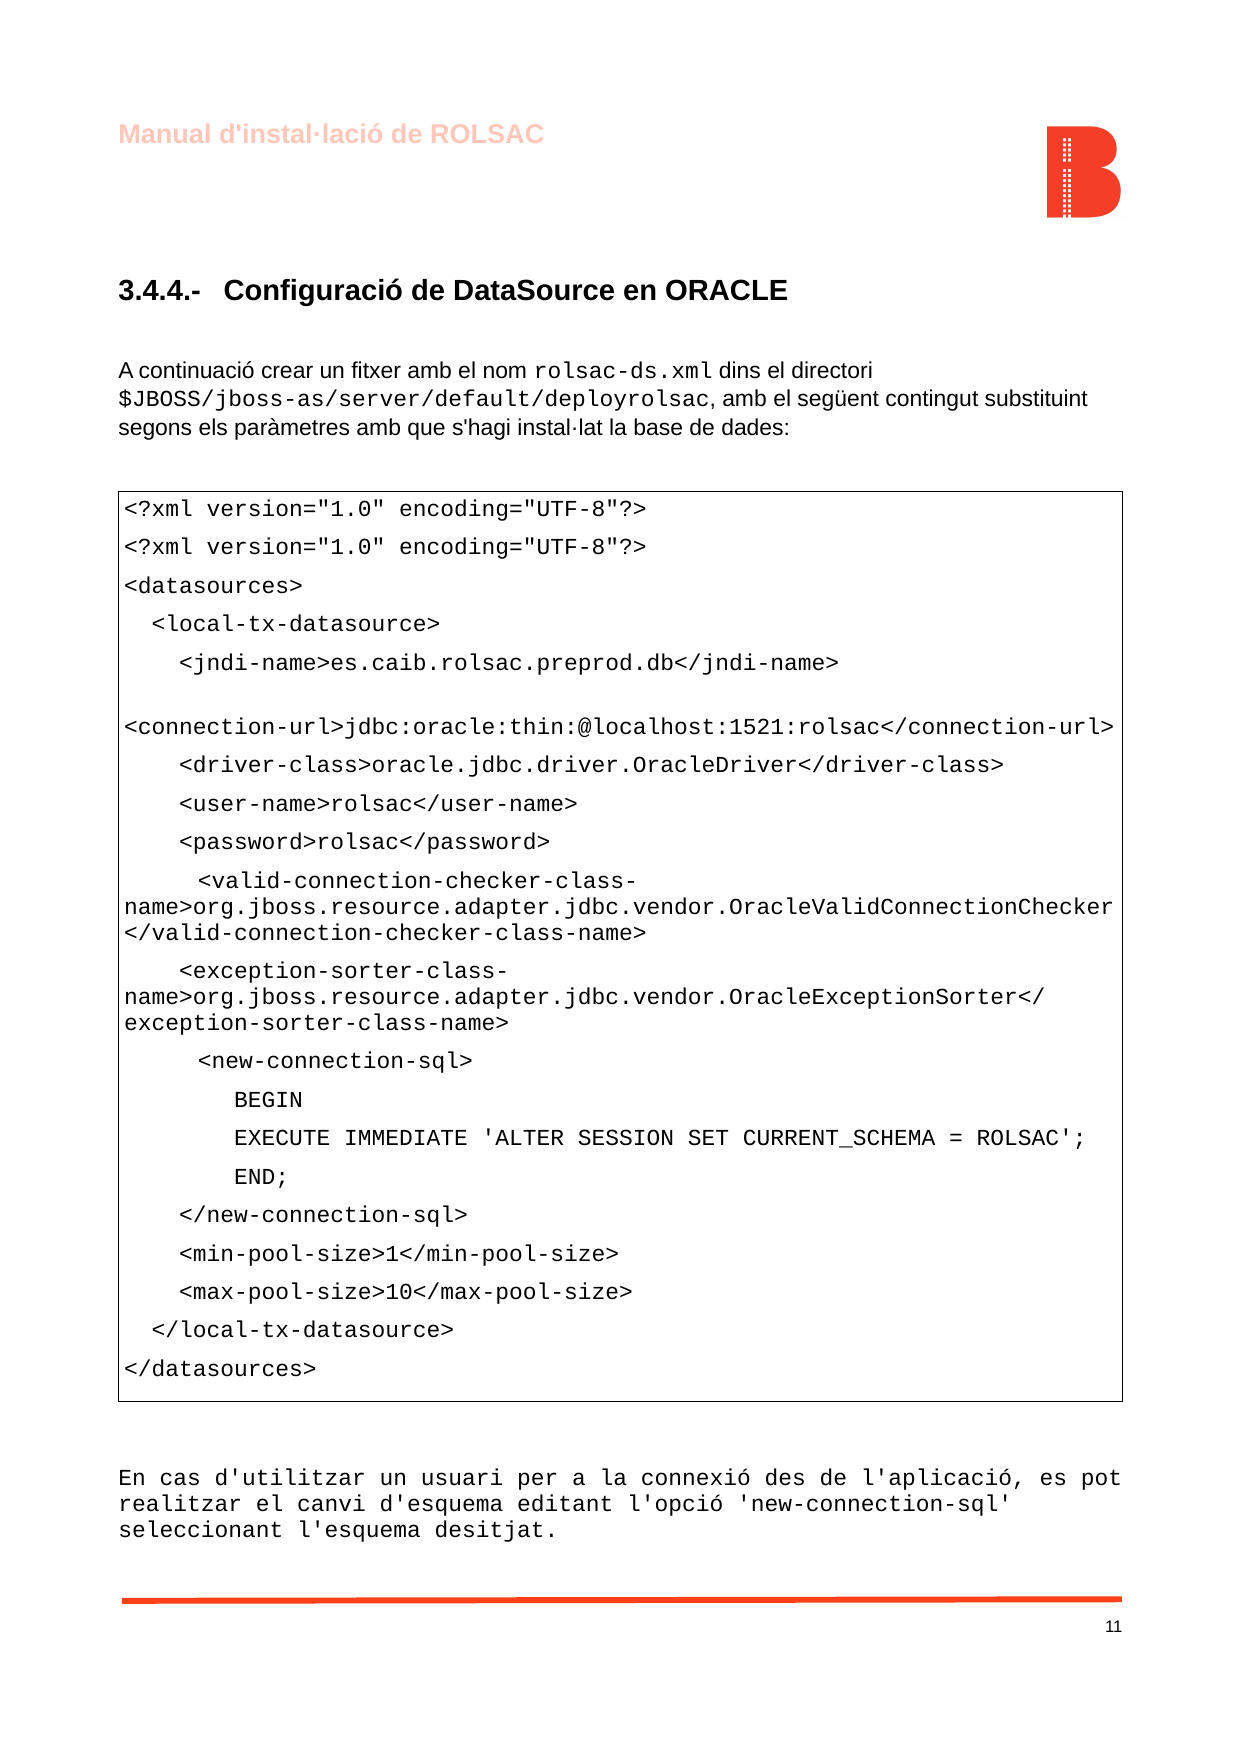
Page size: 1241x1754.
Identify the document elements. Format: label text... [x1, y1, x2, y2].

picture [1036, 124, 1130, 221]
subtitle Configuració de DataSource en ORACLE [118, 273, 1122, 306]
text A continuació crear un fitxer amb el nom rolsac-ds.xml dins el directori $JBOSS/jboss-as/server/default/deployrolsac, amb el següent contingut substituint segons els paràmetres amb que s'hagi instal·lat la base de dades: [118, 357, 1122, 440]
table_header <?xml version="1.0" encoding="UTF-8"?> <?xml version="1.0" encoding="UTF-8"?> <datasources> <local-tx-datasource> <jndi-name>es.caib.rolsac.preprod.db</jndi-name> <connection-url>jdbc:oracle:thin:@localhost:1521:rolsac</connection-url> <driver-class>oracle.jdbc.driver.OracleDriver</driver-class> <user-name>rolsac</user-name> <password>rolsac</password> <valid-connection-checker-class-name>org.jboss.resource.adapter.jdbc.vendor.OracleValidConnectionChecker</valid-connection-checker-class-name> <exception-sorter-class-name>org.jboss.resource.adapter.jdbc.vendor.OracleExceptionSorter</exception-sorter-class-name> <new-connection-sql> BEGIN EXECUTE IMMEDIATE 'ALTER SESSION SET CURRENT_SCHEMA = ROLSAC'; END; </new-connection-sql> <min-pool-size>1</min-pool-size> <max-pool-size>10</max-pool-size> </local-tx-datasource> </datasources> [119, 492, 1122, 1401]
text En cas d'utilitzar un usuari per a la connexió des de l'aplicació, es pot realitzar el canvi d'esquema editant l'opció 'new-connection-sql' seleccionant l'esquema desitjat. [118, 1440, 1122, 1544]
